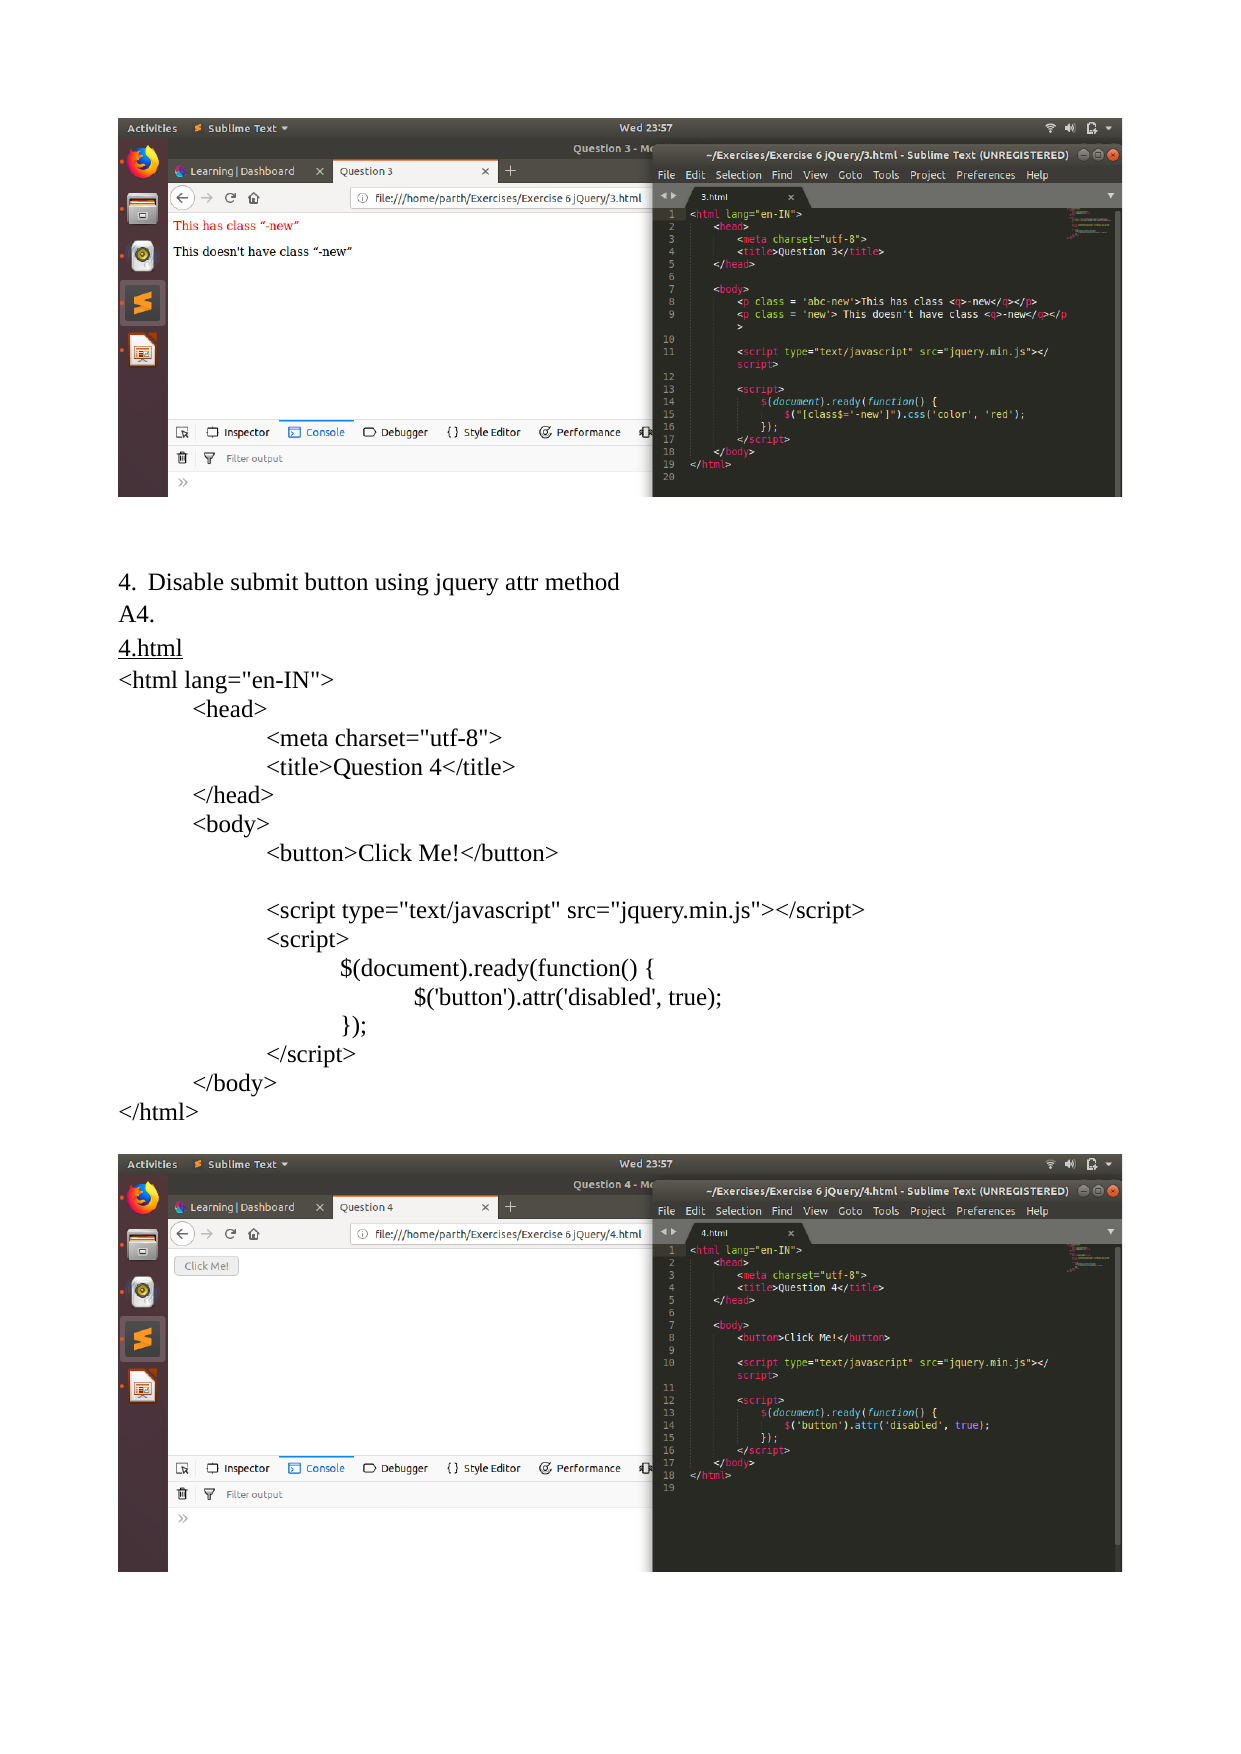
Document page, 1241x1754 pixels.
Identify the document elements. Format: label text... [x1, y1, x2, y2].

text 4.html [118, 633, 1122, 661]
text </script> [118, 1039, 1122, 1068]
list Disable submit button using jquery attr method [118, 567, 1122, 595]
text </body> [118, 1068, 1122, 1097]
picture [118, 118, 1123, 497]
text </head> [118, 781, 1122, 809]
text </html> [118, 1097, 1122, 1126]
text A4. [118, 599, 1122, 628]
text <title>Question 4</title> [118, 752, 1122, 781]
text <button>Click Me!</button> [118, 838, 1122, 867]
picture [118, 1154, 1123, 1572]
text <meta charset="utf-8"> [118, 723, 1122, 752]
text }); [118, 1011, 1122, 1039]
text <script type="text/javascript" src="jquery.min.js"></script> [118, 896, 1122, 924]
text <script> [118, 924, 1122, 953]
text <body> [118, 809, 1122, 838]
text $(document).ready(function() { [118, 953, 1122, 982]
text $('button').attr('disabled', true); [118, 982, 1122, 1011]
text <head> [118, 694, 1122, 723]
text <html lang="en-IN"> [118, 666, 1122, 694]
